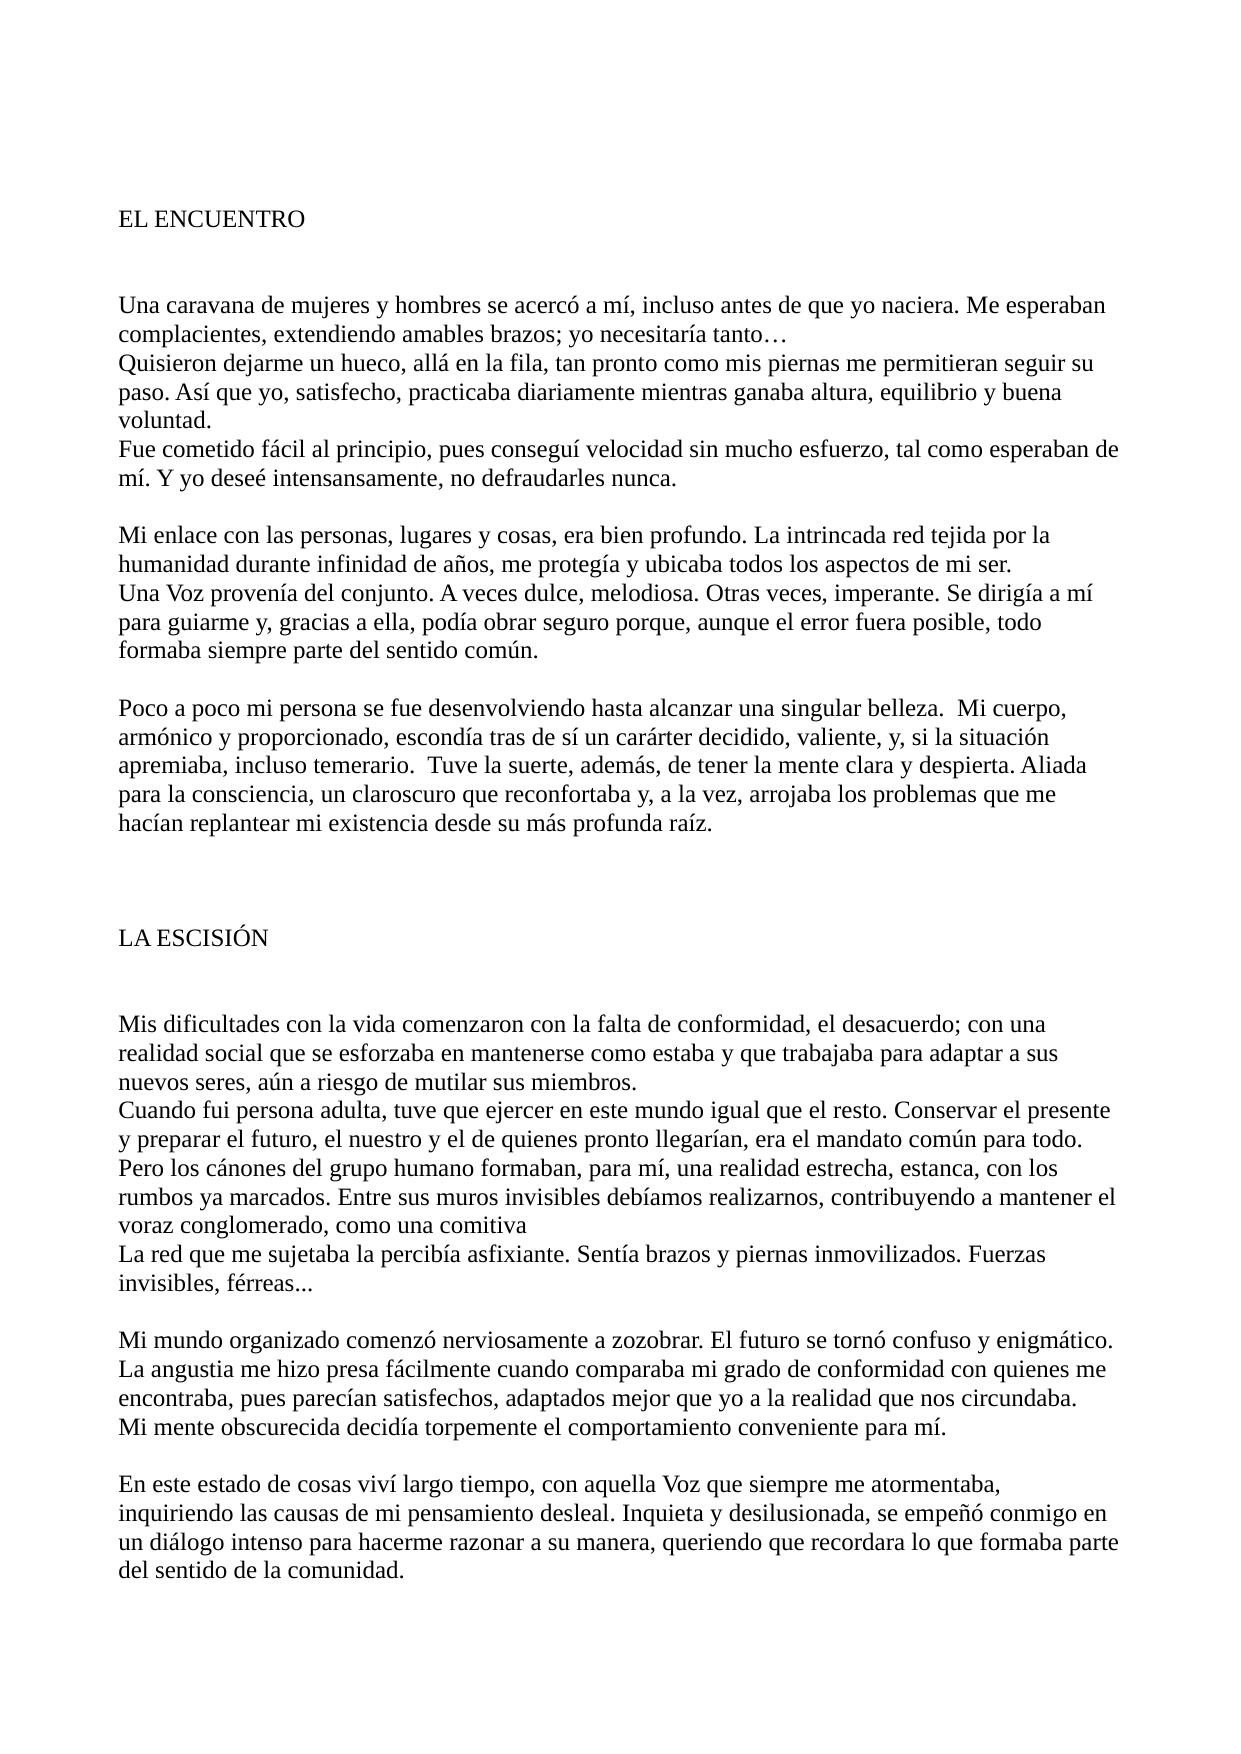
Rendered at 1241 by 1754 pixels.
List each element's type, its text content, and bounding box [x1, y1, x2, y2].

text EL ENCUENTRO [118, 204, 1122, 233]
text Mi enlace con las personas, lugares y cosas, era bien profundo. La intrincada red tejida por la humanidad durante infinidad de años, me protegía y ubicaba todos los aspectos de mi ser. [118, 521, 1122, 578]
text LA ESCISIÓN [118, 923, 1122, 952]
text Mi mente obscurecida decidía torpemente el comportamiento conveniente para mí. [118, 1412, 1122, 1441]
text Pero los cánones del grupo humano formaban, para mí, una realidad estrecha, estanca, con los rumbos ya marcados. Entre sus muros invisibles debíamos realizarnos, contribuyendo a mantener el voraz conglomerado, como una comitiva [118, 1153, 1122, 1239]
text Mi mundo organizado comenzó nerviosamente a zozobrar. El futuro se tornó confuso y enigmático. [118, 1326, 1122, 1354]
text La angustia me hizo presa fácilmente cuando comparaba mi grado de conformidad con quienes me encontraba, pues parecían satisfechos, adaptados mejor que yo a la realidad que nos circundaba. [118, 1354, 1122, 1412]
text La red que me sujetaba la percibía asfixiante. Sentía brazos y piernas inmovilizados. Fuerzas invisibles, férreas... [118, 1239, 1122, 1297]
text Cuando fui persona adulta, tuve que ejercer en este mundo igual que el resto. Conservar el presente y preparar el futuro, el nuestro y el de quienes pronto llegarían, era el mandato común para todo. [118, 1096, 1122, 1153]
text Una caravana de mujeres y hombres se acercó a mí, incluso antes de que yo naciera. Me esperaban complacientes, extendiendo amables brazos; yo necesitaría tanto… [118, 291, 1122, 348]
text Fue cometido fácil al principio, pues conseguí velocidad sin mucho esfuerzo, tal como esperaban de mí. Y yo deseé intensansamente, no defraudarles nunca. [118, 434, 1122, 492]
text En este estado de cosas viví largo tiempo, con aquella Voz que siempre me atormentaba, inquiriendo las causas de mi pensamiento desleal. Inquieta y desilusionada, se empeñó conmigo en un diálogo intenso para hacerme razonar a su manera, queriendo que recordara lo que formaba parte del sentido de la comunidad. [118, 1469, 1122, 1584]
text Poco a poco mi persona se fue desenvolviendo hasta alcanzar una singular belleza. Mi cuerpo, armónico y proporcionado, escondía tras de sí un carárter decidido, valiente, y, si la situación apremiaba, incluso temerario. Tuve la suerte, además, de tener la mente clara y despierta. Aliada para la consciencia, un claroscuro que reconfortaba y, a la vez, arrojaba los problemas que me hacían replantear mi existencia desde su más profunda raíz. [118, 693, 1122, 837]
text Una Voz provenía del conjunto. A veces dulce, melodiosa. Otras veces, imperante. Se dirigía a mí para guiarme y, gracias a ella, podía obrar seguro porque, aunque el error fuera posible, todo formaba siempre parte del sentido común. [118, 578, 1122, 664]
text Quisieron dejarme un hueco, allá en la fila, tan pronto como mis piernas me permitieran seguir su paso. Así que yo, satisfecho, practicaba diariamente mientras ganaba altura, equilibrio y buena voluntad. [118, 348, 1122, 434]
text Mis dificultades con la vida comenzaron con la falta de conformidad, el desacuerdo; con una realidad social que se esforzaba en mantenerse como estaba y que trabajaba para adaptar a sus nuevos seres, aún a riesgo de mutilar sus miembros. [118, 1009, 1122, 1096]
